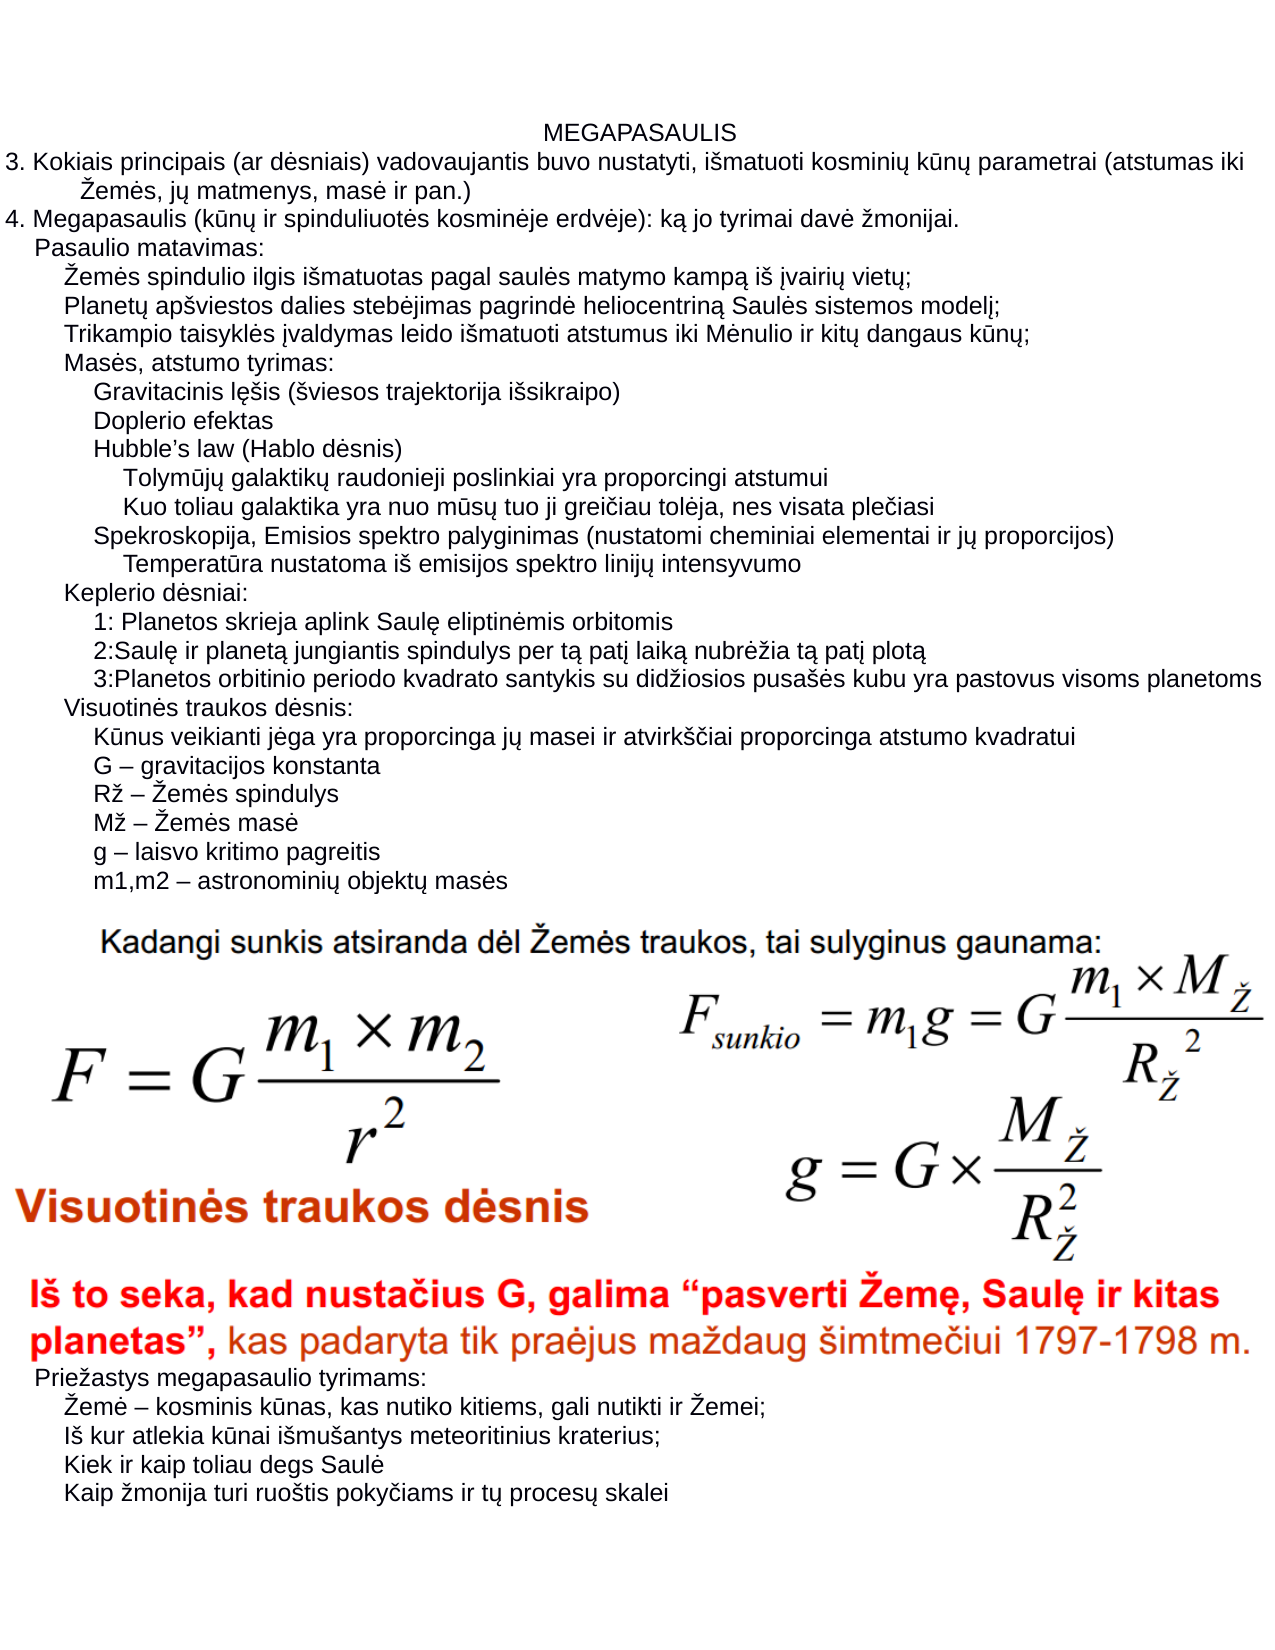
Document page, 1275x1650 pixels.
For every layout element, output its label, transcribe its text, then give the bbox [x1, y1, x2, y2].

list 4. Megapasaulis (kūnų ir spinduliuotės kosminėje erdvėje): ką jo tyrimai davė žmonijai. [5, 204, 1275, 233]
list Žemė – kosminis kūnas, kas nutiko kitiems, gali nutikti ir Žemei; [5, 1392, 1275, 1421]
list Mž – Žemės masė [5, 808, 1275, 837]
list Rž – Žemės spindulys [5, 779, 1275, 808]
list 2:Saulę ir planetą jungiantis spindulys per tą patį laiką nubrėžia tą patį plotą [5, 636, 1275, 664]
list Gravitacinis lęšis (šviesos trajektorija išsikraipo) [5, 377, 1275, 406]
list Temperatūra nustatoma iš emisijos spektro linijų intensyvumo [5, 549, 1275, 578]
list Doplerio efektas [5, 406, 1275, 434]
list 1: Planetos skrieja aplink Saulę eliptinėmis orbitomis [5, 607, 1275, 636]
list Kūnus veikianti jėga yra proporcinga jų masei ir atvirkščiai proporcinga atstumo kvadratui [5, 722, 1275, 751]
list Masės, atstumo tyrimas: [5, 348, 1275, 377]
list 3. Kokiais principais (ar dėsniais) vadovaujantis buvo nustatyti, išmatuoti kosminių kūnų parametrai (atstumas iki Žemės, jų matmenys, masė ir pan.) [5, 147, 1275, 204]
list MEGAPASAULIS [5, 118, 1275, 147]
list Trikampio taisyklės įvaldymas leido išmatuoti atstumus iki Mėnulio ir kitų dangaus kūnų; [5, 319, 1275, 348]
list Priežastys megapasaulio tyrimams: [5, 1364, 1275, 1392]
list Žemės spindulio ilgis išmatuotas pagal saulės matymo kampą iš įvairių vietų; [5, 262, 1275, 291]
list Iš kur atlekia kūnai išmušantys meteoritinius kraterius; [5, 1421, 1275, 1450]
list Kaip žmonija turi ruoštis pokyčiams ir tų procesų skalei [5, 1478, 1275, 1507]
list Planetų apšviestos dalies stebėjimas pagrindė heliocentriną Saulės sistemos modelį; [5, 291, 1275, 319]
list g – laisvo kritimo pagreitis [5, 837, 1275, 866]
list 3:Planetos orbitinio periodo kvadrato santykis su didžiosios pusašės kubu yra pastovus visoms planetoms [5, 664, 1275, 693]
list Tolymūjų galaktikų raudonieji poslinkiai yra proporcingi atstumui [5, 463, 1275, 492]
list Hubble’s law (Hablo dėsnis) [5, 434, 1275, 463]
list Keplerio dėsniai: [5, 578, 1275, 607]
list Spekroskopija, Emisios spektro palyginimas (nustatomi cheminiai elementai ir jų proporcijos) [5, 521, 1275, 549]
list G – gravitacijos konstanta [5, 751, 1275, 779]
list Pasaulio matavimas: [5, 233, 1275, 262]
picture [4, 894, 1275, 1364]
list Kuo toliau galaktika yra nuo mūsų tuo ji greičiau tolėja, nes visata plečiasi [5, 492, 1275, 521]
list Kiek ir kaip toliau degs Saulė [5, 1450, 1275, 1478]
list m1,m2 – astronominių objektų masės [5, 866, 1275, 894]
list Visuotinės traukos dėsnis: [5, 693, 1275, 722]
